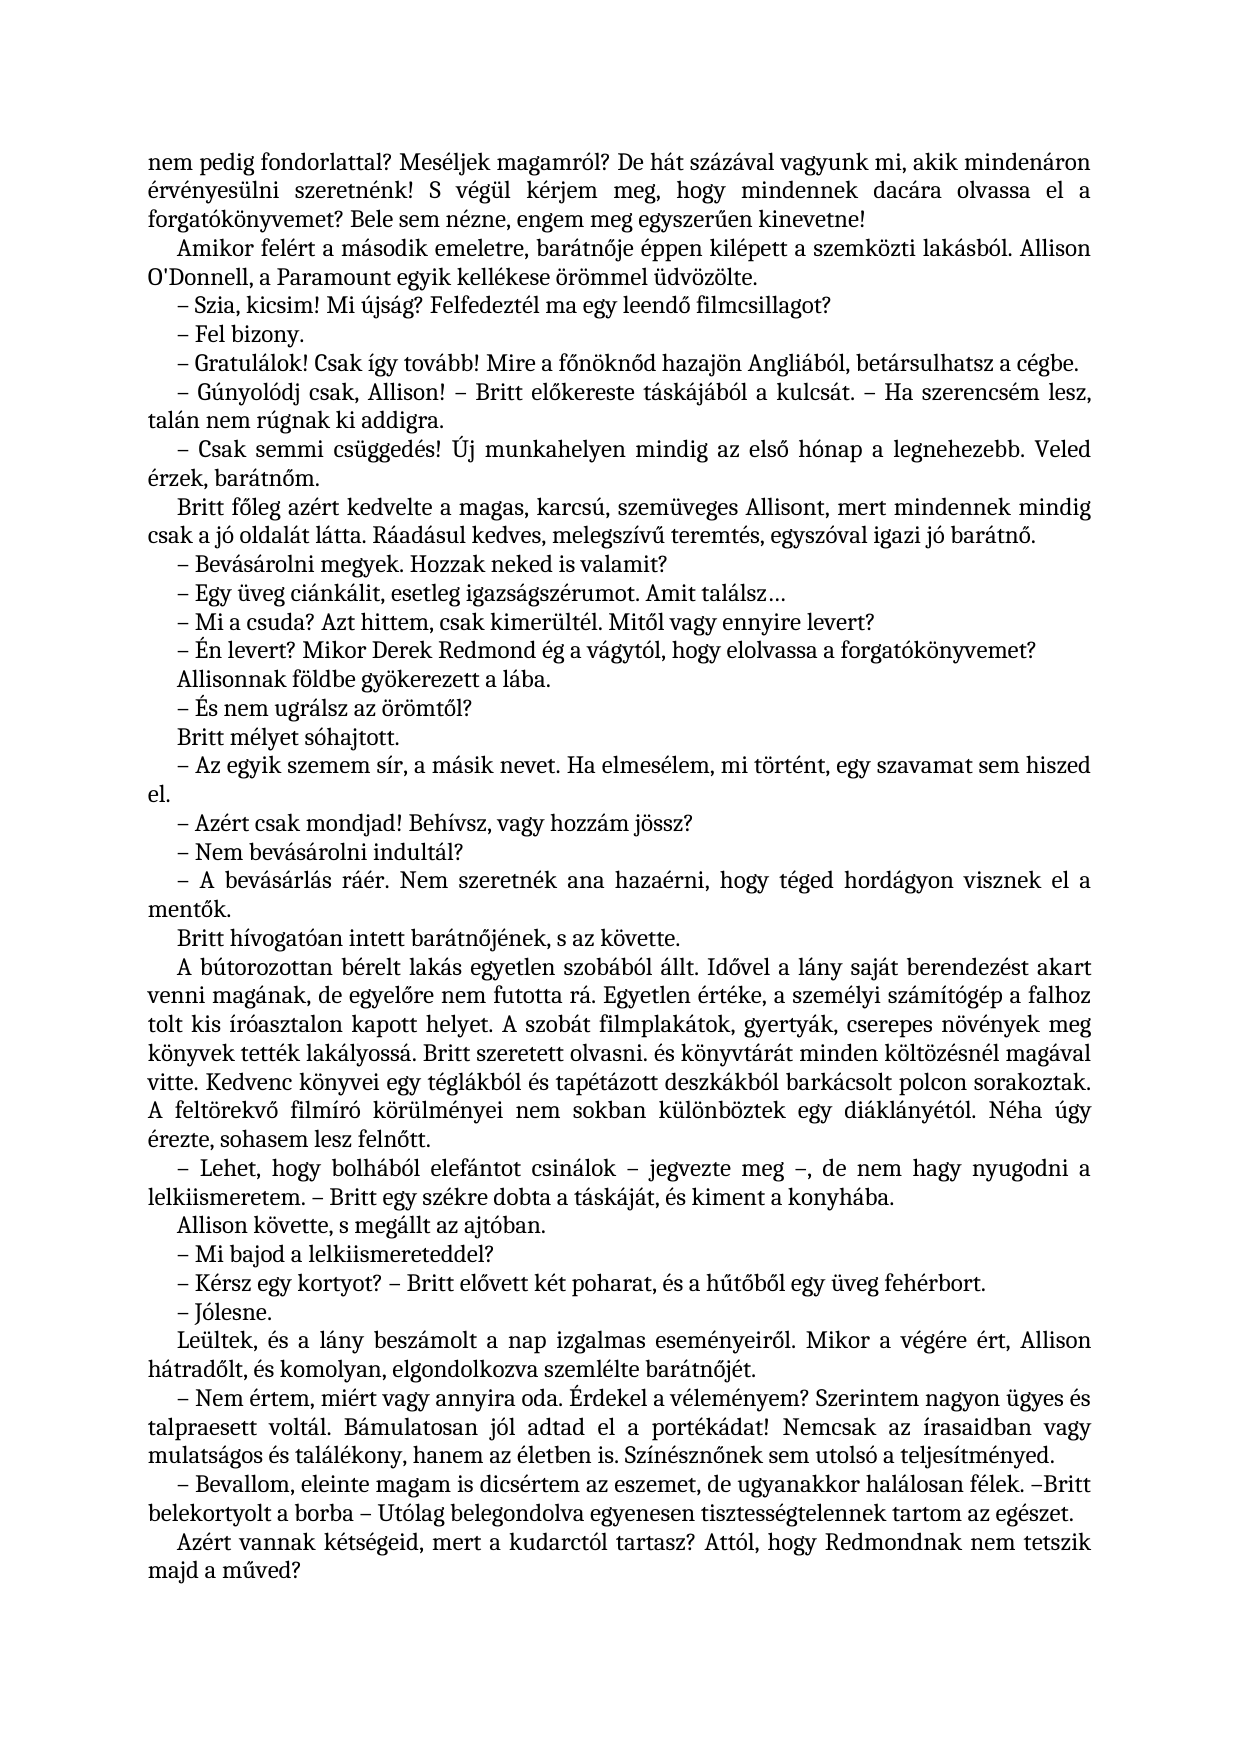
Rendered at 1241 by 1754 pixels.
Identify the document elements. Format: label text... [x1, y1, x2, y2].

text – Szia, kicsim! Mi újság? Felfedeztél ma egy leendő filmcsillagot? [148, 291, 1093, 320]
text Britt főleg azért kedvelte a magas, karcsú, szemüveges Allisont, mert mindennek mindig csak a jó oldalát látta. Ráadásul kedves, melegszívű teremtés, egyszóval igazi jó barátnő. [148, 493, 1093, 550]
text – Jólesne. [148, 1298, 1093, 1326]
text Britt hívogatóan intett barátnőjének, s az követte. [148, 924, 1093, 953]
text – Én levert? Mikor Derek Redmond ég a vágytól, hogy elolvassa a forgatókönyvemet? [148, 636, 1093, 665]
text – És nem ugrálsz az örömtől? [148, 694, 1093, 723]
text nem pedig fondorlattal? Meséljek magamról? De hát százával vagyunk mi, akik mindenáron érvényesülni szeretnénk! S végül kérjem meg, hogy mindennek dacára olvassa el a forgatókönyvemet? Bele sem nézne, engem meg egyszerűen kinevetne! [148, 148, 1093, 234]
text – Az egyik szemem sír, a másik nevet. Ha elmesélem, mi történt, egy szavamat sem hiszed el. [148, 751, 1093, 809]
text Leültek, és a lány beszámolt a nap izgalmas eseményeiről. Mikor a végére ért, Allison hátradőlt, és komolyan, elgondolkozva szemlélte barátnőjét. [148, 1326, 1093, 1384]
text Britt mélyet sóhajtott. [148, 723, 1093, 751]
text Allisonnak földbe gyökerezett a lába. [148, 665, 1093, 694]
text – Kérsz egy kortyot? – Britt elővett két poharat, és a hűtőből egy üveg fehérbort. [148, 1269, 1093, 1298]
text A bútorozottan bérelt lakás egyetlen szobából állt. Idővel a lány saját berendezést akart venni magának, de egyelőre nem futotta rá. Egyetlen értéke, a személyi számítógép a falhoz tolt kis íróasztalon kapott helyet. A szobát filmplakátok, gyertyák, cserepes növények meg könyvek tették lakályossá. Britt szeretett olvasni. és könyvtárát minden költözésnél magával vitte. Kedvenc könyvei egy téglákból és tapétázott deszkákból barkácsolt polcon sorakoztak. A feltörekvő filmíró körülményei nem sokban különböztek egy diáklányétól. Néha úgy érezte, sohasem lesz felnőtt. [148, 953, 1093, 1154]
text – A bevásárlás ráér. Nem szeretnék ana hazaérni, hogy téged hordágyon visznek el a mentők. [148, 866, 1093, 924]
text – Gúnyolódj csak, Allison! – Britt előkereste táskájából a kulcsát. – Ha szerencsém lesz, talán nem rúgnak ki addigra. [148, 378, 1093, 435]
text – Gratulálok! Csak így tovább! Mire a főnöknőd hazajön Angliából, betársulhatsz a cégbe. [148, 349, 1093, 378]
text – Egy üveg ciánkálit, esetleg igazságszérumot. Amit találsz… [148, 579, 1093, 608]
text – Nem bevásárolni indultál? [148, 838, 1093, 866]
text – Mi a csuda? Azt hittem, csak kimerültél. Mitől vagy ennyire levert? [148, 608, 1093, 636]
text Amikor felért a második emeletre, barátnője éppen kilépett a szemközti lakásból. Allison O'Donnell, a Paramount egyik kellékese örömmel üdvözölte. [148, 234, 1093, 291]
text Azért vannak kétségeid, mert a kudarctól tartasz? Attól, hogy Redmondnak nem tetszik majd a műved? [148, 1528, 1093, 1585]
text – Nem értem, miért vagy annyira oda. Érdekel a véleményem? Szerintem nagyon ügyes és talpraesett voltál. Bámulatosan jól adtad el a portékádat! Nemcsak az írasaidban vagy mulatságos és találékony, hanem az életben is. Színésznőnek sem utolsó a teljesítményed. [148, 1384, 1093, 1470]
text – Azért csak mondjad! Behívsz, vagy hozzám jössz? [148, 809, 1093, 838]
text – Bevallom, eleinte magam is dicsértem az eszemet, de ugyanakkor halálosan félek. –Britt belekortyolt a borba – Utólag belegondolva egyenesen tisztességtelennek tartom az egészet. [148, 1470, 1093, 1528]
text – Fel bizony. [148, 320, 1093, 349]
text – Lehet, hogy bolhából elefántot csinálok – jegvezte meg –, de nem hagy nyugodni a lelkiismeretem. – Britt egy székre dobta a táskáját, és kiment a konyhába. [148, 1154, 1093, 1211]
text Allison követte, s megállt az ajtóban. [148, 1211, 1093, 1240]
text – Csak semmi csüggedés! Új munkahelyen mindig az első hónap a legnehezebb. Veled érzek, barátnőm. [148, 435, 1093, 493]
text – Bevásárolni megyek. Hozzak neked is valamit? [148, 550, 1093, 579]
text – Mi bajod a lelkiismereteddel? [148, 1240, 1093, 1269]
